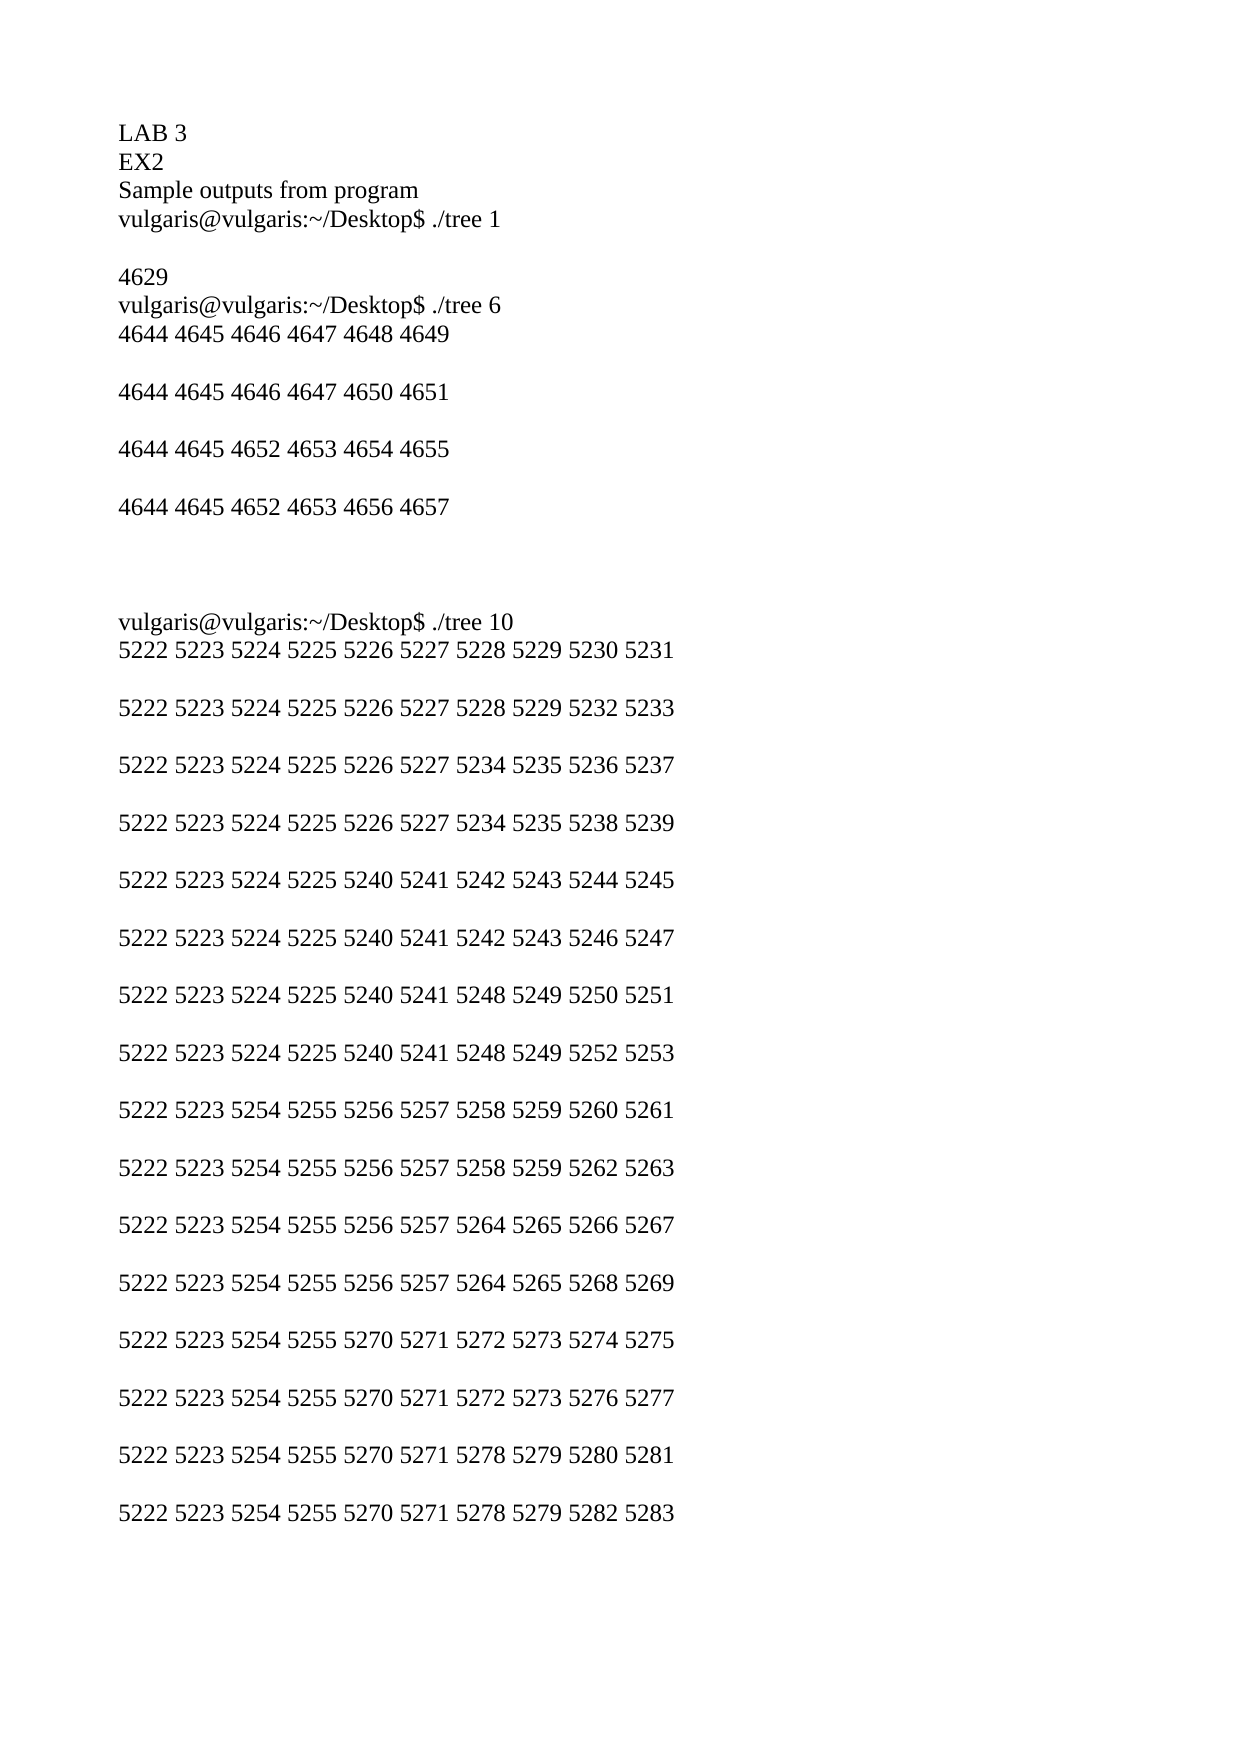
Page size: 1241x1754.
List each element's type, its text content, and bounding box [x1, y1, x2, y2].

text 4644 4645 4646 4647 4648 4649 [118, 319, 1122, 348]
text 4644 4645 4652 4653 4654 4655 [118, 434, 1122, 463]
text vulgaris@vulgaris:~/Desktop$ ./tree 10 [118, 607, 1122, 636]
text 5222 5223 5224 5225 5240 5241 5242 5243 5246 5247 [118, 923, 1122, 952]
text 5222 5223 5254 5255 5270 5271 5278 5279 5282 5283 [118, 1498, 1122, 1527]
text 5222 5223 5254 5255 5270 5271 5272 5273 5276 5277 [118, 1383, 1122, 1412]
text 5222 5223 5254 5255 5270 5271 5278 5279 5280 5281 [118, 1441, 1122, 1469]
text EX2 [118, 147, 1122, 176]
text 5222 5223 5224 5225 5226 5227 5234 5235 5238 5239 [118, 808, 1122, 837]
text 5222 5223 5224 5225 5226 5227 5228 5229 5230 5231 [118, 636, 1122, 664]
text 5222 5223 5254 5255 5256 5257 5264 5265 5266 5267 [118, 1211, 1122, 1239]
text 5222 5223 5224 5225 5240 5241 5248 5249 5252 5253 [118, 1038, 1122, 1067]
text 5222 5223 5224 5225 5240 5241 5242 5243 5244 5245 [118, 866, 1122, 894]
text 4644 4645 4646 4647 4650 4651 [118, 377, 1122, 406]
text 4629 [118, 262, 1122, 291]
text 5222 5223 5254 5255 5256 5257 5258 5259 5262 5263 [118, 1153, 1122, 1182]
text vulgaris@vulgaris:~/Desktop$ ./tree 6 [118, 291, 1122, 319]
text 4644 4645 4652 4653 4656 4657 [118, 492, 1122, 521]
text 5222 5223 5254 5255 5270 5271 5272 5273 5274 5275 [118, 1326, 1122, 1354]
text 5222 5223 5224 5225 5240 5241 5248 5249 5250 5251 [118, 981, 1122, 1009]
text 5222 5223 5254 5255 5256 5257 5258 5259 5260 5261 [118, 1096, 1122, 1124]
text 5222 5223 5224 5225 5226 5227 5234 5235 5236 5237 [118, 751, 1122, 779]
text vulgaris@vulgaris:~/Desktop$ ./tree 1 [118, 204, 1122, 233]
text 5222 5223 5254 5255 5256 5257 5264 5265 5268 5269 [118, 1268, 1122, 1297]
text 5222 5223 5224 5225 5226 5227 5228 5229 5232 5233 [118, 693, 1122, 722]
text Sample outputs from program [118, 176, 1122, 204]
text LAB 3 [118, 118, 1122, 147]
